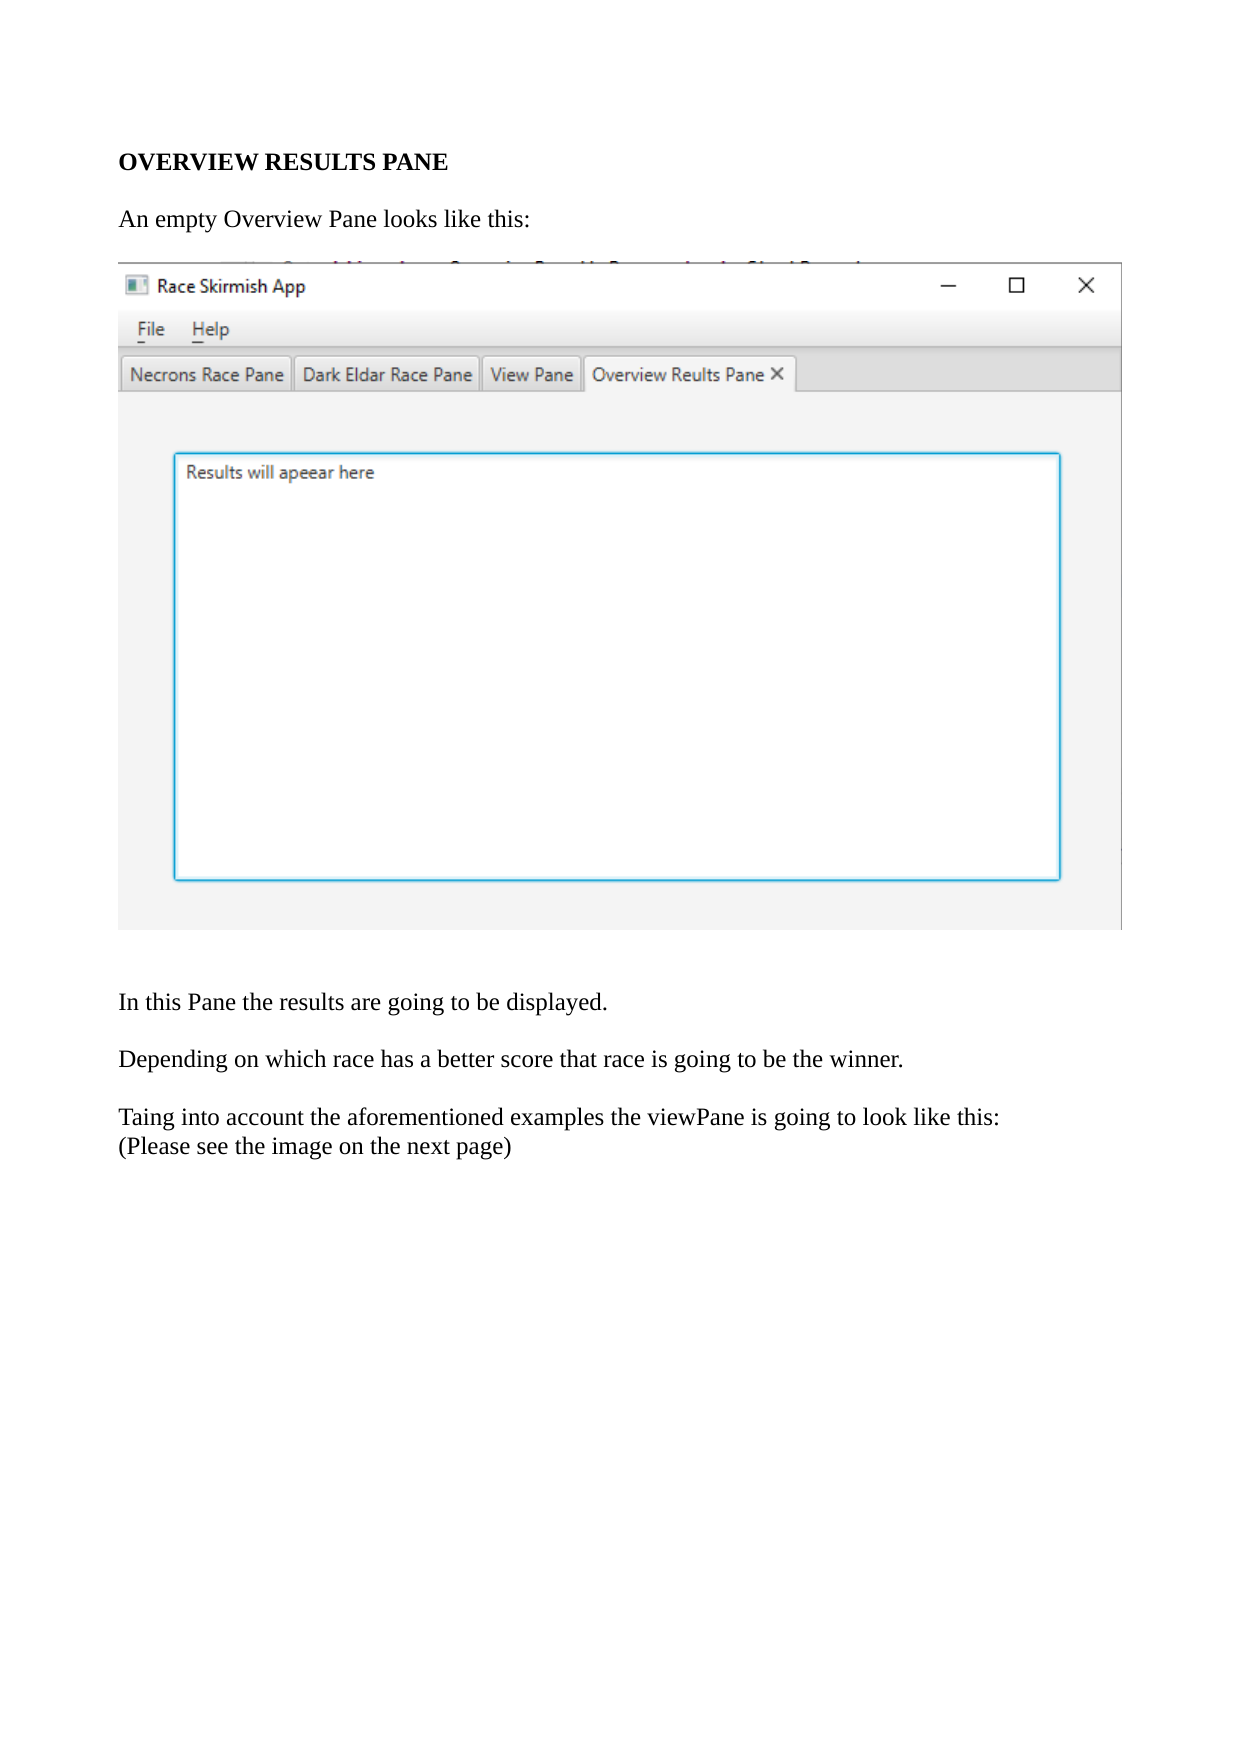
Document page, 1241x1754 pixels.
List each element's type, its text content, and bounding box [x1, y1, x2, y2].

text (Please see the image on the next page) [118, 1131, 1122, 1159]
text Depending on which race has a better score that race is going to be the winner. [118, 1044, 1122, 1073]
text Taing into account the aforementioned examples the viewPane is going to look like this: [118, 1102, 1122, 1131]
text OVERVIEW RESULTS PANE [118, 147, 1122, 176]
text An empty Overview Pane looks like this: [118, 204, 1122, 233]
text In this Pane the results are going to be displayed. [118, 987, 1122, 1016]
